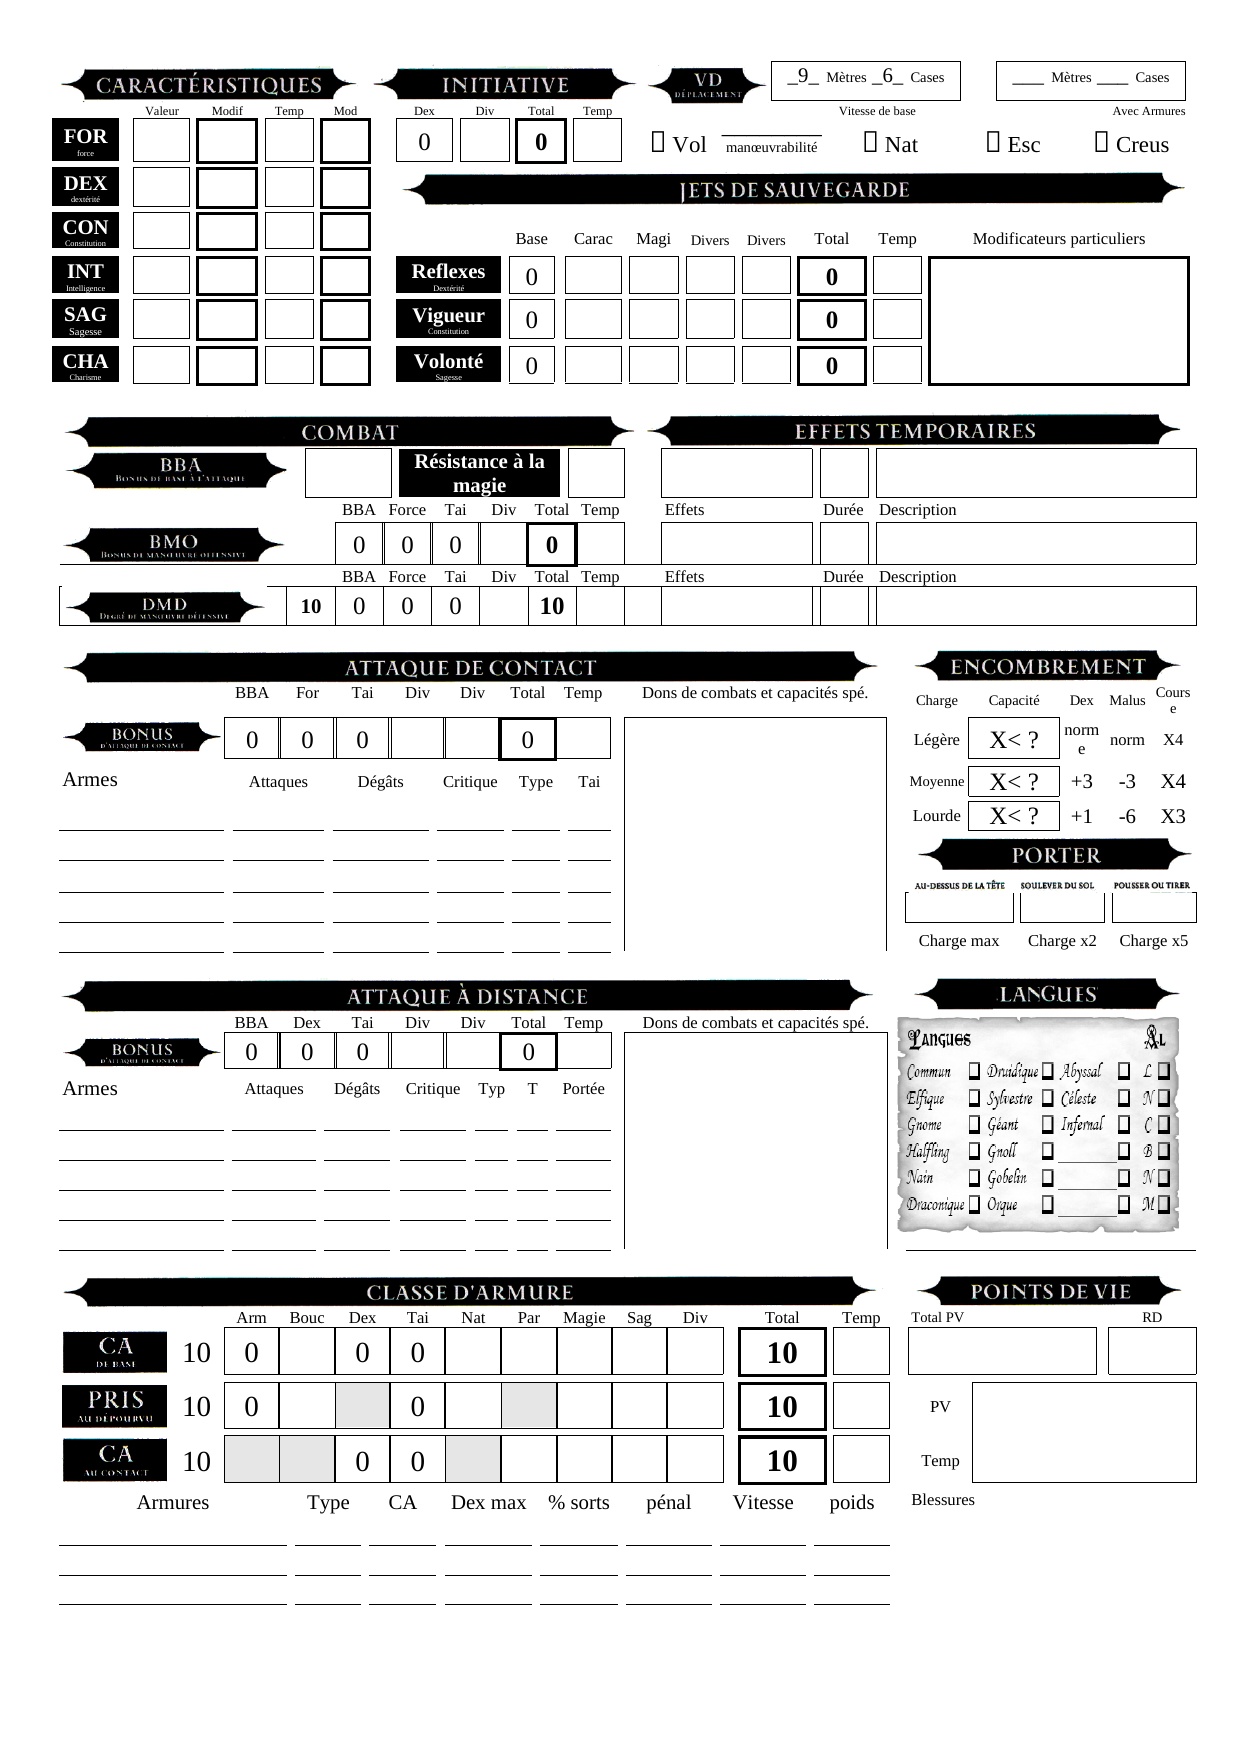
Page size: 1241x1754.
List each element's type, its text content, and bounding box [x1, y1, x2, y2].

picture [62, 1330, 167, 1374]
table_cell [1104, 758, 1150, 766]
table_cell [568, 865, 611, 892]
table_cell [618, 1545, 626, 1551]
table_cell [361, 1580, 369, 1604]
table_cell [59, 1428, 114, 1435]
table_cell [224, 835, 232, 860]
table_cell [119, 118, 133, 161]
table_cell [806, 1575, 814, 1580]
table_cell 10 [741, 1330, 824, 1374]
table_cell [265, 294, 313, 298]
table_cell [316, 1165, 324, 1190]
table_cell Armes [59, 766, 224, 796]
table_cell [834, 1436, 889, 1482]
table_cell [834, 1328, 889, 1374]
table_cell [548, 1195, 556, 1220]
table_cell [257, 206, 265, 212]
table_cell [232, 1225, 316, 1249]
table_cell [466, 1076, 475, 1100]
table_cell [517, 1165, 548, 1190]
table_cell [548, 1190, 556, 1195]
table_cell [314, 299, 320, 338]
table_cell  Vol [640, 118, 715, 161]
table_cell 0 [518, 121, 564, 161]
table_cell [508, 1190, 517, 1195]
table_header Nat [445, 1308, 501, 1327]
table_cell [324, 898, 332, 922]
table_cell [532, 1545, 540, 1551]
table_cell [324, 766, 332, 796]
table_cell [508, 1130, 517, 1135]
table_cell [400, 1131, 466, 1135]
table_cell [314, 346, 320, 382]
table_cell CON Constitution [52, 212, 119, 248]
table_cell [232, 1131, 316, 1135]
table_cell [833, 1429, 889, 1435]
table_cell [321, 251, 369, 256]
table_cell [611, 892, 624, 897]
table_cell [712, 1514, 720, 1521]
table_cell [613, 1436, 666, 1482]
table_cell [280, 759, 335, 766]
table_cell [446, 1436, 500, 1482]
table_cell [504, 898, 512, 922]
table_cell [224, 1225, 232, 1249]
table_cell [560, 830, 568, 835]
table_cell [556, 1100, 611, 1105]
table_cell [613, 1328, 666, 1374]
table_cell [445, 1514, 532, 1521]
table_cell [720, 1514, 806, 1521]
table_cell [314, 212, 320, 248]
table_cell [224, 860, 232, 865]
table_header RD [1109, 1308, 1196, 1327]
table_cell [266, 300, 313, 338]
table_header [611, 684, 624, 717]
table_cell [437, 893, 504, 897]
table_cell 0 [225, 718, 278, 758]
picture [59, 409, 1181, 494]
table_cell [333, 796, 429, 801]
table_cell [501, 299, 509, 338]
table_cell Temp [908, 1435, 972, 1482]
table_cell [905, 923, 1013, 927]
table_header Course [1150, 683, 1196, 717]
table_cell [667, 1375, 723, 1382]
table_cell [532, 1580, 540, 1604]
table_cell [504, 922, 512, 927]
table_cell [280, 1328, 334, 1374]
table_cell [735, 299, 742, 338]
table_cell [232, 1105, 316, 1130]
table_cell [905, 758, 969, 766]
table_cell [169, 1546, 224, 1551]
table_cell [475, 1100, 508, 1105]
table_cell Divers [742, 212, 790, 248]
table_cell [611, 860, 624, 865]
table_cell FOR force [52, 118, 119, 161]
table_cell -3 [1104, 766, 1150, 796]
table_cell [611, 801, 624, 830]
table_cell [877, 523, 1196, 563]
table_cell [712, 1521, 720, 1545]
table_cell 10 [741, 1439, 824, 1482]
table_cell [508, 1225, 517, 1249]
table_cell [199, 170, 255, 206]
table_cell [612, 1375, 667, 1382]
table_header [257, 104, 265, 118]
table_header [392, 449, 399, 497]
table_cell [400, 1225, 466, 1249]
table_cell [258, 212, 265, 248]
table_cell [890, 1428, 908, 1435]
table_cell [887, 758, 905, 766]
table_cell [1059, 758, 1104, 766]
table_cell [890, 1545, 908, 1551]
table_cell BBA [335, 565, 383, 586]
table_cell [504, 796, 512, 801]
table_cell [119, 248, 134, 256]
table_cell [1021, 923, 1104, 927]
table_cell [686, 339, 734, 346]
table_cell [890, 1580, 908, 1604]
table_cell [316, 1100, 324, 1105]
table_cell [828, 118, 836, 161]
table_cell [59, 1161, 224, 1165]
table_cell [556, 1161, 611, 1165]
table_cell [969, 797, 1059, 801]
table_cell [287, 1490, 295, 1514]
table_cell [622, 299, 629, 338]
table_cell [335, 1429, 390, 1435]
table_cell [622, 338, 629, 346]
table_cell [667, 1429, 723, 1435]
table_header Vitesse de base [836, 104, 996, 118]
table_cell [517, 1131, 548, 1135]
table_cell [922, 299, 928, 338]
table_cell [233, 898, 324, 922]
table_cell [877, 587, 1196, 625]
table_cell [720, 1521, 806, 1545]
table_header [625, 449, 661, 497]
table_cell [556, 1195, 611, 1220]
table_cell [922, 346, 928, 382]
table_cell [475, 1195, 508, 1220]
table_cell [445, 1069, 501, 1076]
table_cell [119, 212, 133, 248]
table_cell [324, 1105, 390, 1130]
table_cell [445, 1483, 501, 1490]
table_cell 0 [281, 1033, 334, 1068]
table_cell Description [876, 565, 1196, 586]
table_cell [921, 338, 928, 346]
table_cell [400, 1161, 466, 1165]
table_cell [134, 347, 189, 382]
table_cell [224, 1483, 279, 1490]
table_cell [323, 349, 368, 382]
table_cell [437, 928, 504, 952]
table_cell [114, 1514, 169, 1521]
table_cell [867, 299, 873, 338]
table_cell [834, 1383, 889, 1427]
table_cell [554, 248, 565, 256]
table_cell [512, 898, 560, 922]
table_cell [466, 1225, 475, 1249]
table_cell 10 [287, 587, 335, 625]
table_cell [324, 1195, 390, 1220]
table_cell [611, 796, 624, 801]
table_cell [720, 1576, 747, 1580]
table_cell [887, 766, 905, 796]
table_cell [548, 1130, 556, 1135]
table_cell [577, 587, 624, 625]
table_cell [371, 256, 396, 293]
table_cell [369, 1551, 436, 1575]
table_cell [279, 1429, 335, 1435]
table_cell [624, 718, 886, 952]
table_cell [280, 1436, 334, 1482]
table_cell [611, 1135, 624, 1160]
table_cell 10 [169, 1382, 224, 1427]
table_cell [59, 1327, 169, 1374]
table_cell 0 [529, 525, 574, 563]
table_cell [169, 1482, 224, 1490]
table_cell [59, 565, 286, 586]
table_cell [59, 1546, 114, 1551]
table_cell [554, 293, 565, 298]
table_cell [500, 761, 555, 766]
table_cell [865, 212, 873, 248]
table_header [565, 104, 573, 118]
table_cell [554, 338, 565, 346]
table_cell 0 [337, 1033, 388, 1068]
table_cell [791, 256, 797, 293]
table_cell [743, 347, 790, 382]
table_cell [501, 1429, 557, 1435]
table_cell [59, 1374, 114, 1382]
table_cell [887, 865, 905, 892]
table_cell [508, 1220, 517, 1225]
table_cell Attaques [232, 1076, 316, 1100]
table_cell [233, 928, 324, 952]
table_cell [626, 1521, 712, 1545]
table_cell [510, 118, 515, 161]
table_cell [825, 1374, 833, 1382]
table_cell [224, 892, 232, 897]
table_cell [869, 522, 876, 563]
table_cell [556, 1225, 611, 1249]
table_cell [630, 294, 678, 298]
table_cell [313, 206, 321, 212]
table_cell [59, 865, 224, 892]
table_cell [509, 206, 1188, 212]
table_cell [618, 1514, 626, 1521]
table_cell [287, 1551, 295, 1575]
table_cell [812, 565, 820, 586]
table_cell [611, 758, 624, 766]
table_cell [501, 338, 509, 346]
table_cell [335, 1483, 390, 1490]
table_cell [622, 256, 629, 293]
table_cell [724, 1327, 738, 1374]
table_cell [429, 928, 437, 952]
table_cell [265, 249, 313, 256]
table_cell [734, 338, 742, 346]
table_cell X3 [1150, 801, 1196, 830]
table_header [313, 104, 321, 118]
table_cell [501, 293, 509, 298]
table_cell 0 [391, 1328, 444, 1374]
table_cell [560, 801, 568, 830]
table_cell [466, 1100, 475, 1105]
table_cell [190, 293, 198, 298]
table_cell [224, 1105, 232, 1130]
table_cell [908, 1428, 972, 1435]
table_cell 0 [432, 587, 479, 625]
table_cell Total [798, 212, 865, 248]
table_cell 0 [225, 1383, 278, 1427]
table_cell [501, 212, 509, 248]
table_cell [723, 1374, 739, 1382]
table_cell [295, 1551, 361, 1575]
table_cell [52, 248, 119, 256]
table_cell [890, 1514, 908, 1521]
table_cell [1104, 922, 1112, 927]
table_cell Durée [820, 565, 868, 586]
table_cell [466, 1160, 475, 1165]
table_cell [973, 1483, 1063, 1490]
table_cell 0 [384, 587, 431, 625]
table_cell 0 [510, 347, 554, 382]
table_cell [59, 758, 224, 766]
table_cell [814, 1551, 889, 1575]
table_cell [874, 257, 921, 293]
table_header Tai [390, 1308, 445, 1327]
table_cell [436, 1514, 445, 1521]
table_cell [739, 1431, 825, 1435]
table_cell [169, 1374, 224, 1382]
table_cell [905, 830, 969, 835]
table_cell [295, 1521, 361, 1545]
table_cell Charge max [905, 928, 1013, 952]
table_cell [508, 1160, 517, 1165]
table_cell 0 [800, 259, 864, 293]
table_cell [390, 1135, 400, 1160]
table_cell [686, 294, 734, 298]
table_cell [169, 1514, 224, 1521]
table_cell [888, 1165, 906, 1190]
table_cell [323, 259, 368, 293]
table_cell [790, 338, 798, 346]
table_cell [475, 1221, 508, 1225]
table_cell [743, 300, 790, 338]
table_cell [806, 1521, 814, 1545]
table_cell [556, 1105, 611, 1130]
table_cell [114, 1482, 169, 1490]
table_cell [232, 1221, 316, 1225]
table_cell [548, 1076, 556, 1100]
table_cell [437, 923, 504, 927]
table_cell [258, 167, 265, 206]
table_cell [169, 1428, 224, 1435]
picture [62, 1385, 167, 1428]
table_cell [568, 893, 611, 897]
table_cell [574, 119, 621, 161]
table_cell [839, 1483, 889, 1490]
table_cell PV [908, 1382, 972, 1427]
table_header [821, 449, 868, 497]
table_cell [190, 118, 196, 161]
table_cell [266, 119, 313, 161]
table_cell [313, 248, 321, 256]
table_header Malus [1104, 684, 1150, 717]
table_cell [324, 922, 332, 927]
table_cell [390, 1220, 400, 1225]
table_cell [59, 1032, 224, 1068]
table_cell [224, 759, 280, 766]
table_cell [316, 1190, 324, 1195]
table_cell BBA [335, 498, 383, 522]
table_cell [324, 860, 332, 865]
table_cell [612, 1429, 667, 1435]
table_cell [279, 1483, 335, 1490]
table_cell [59, 1131, 224, 1135]
table_cell [712, 1490, 720, 1514]
table_header Tai [335, 684, 390, 717]
table_cell X4 [1150, 717, 1196, 758]
table_cell CHA Charisme [52, 346, 119, 382]
table_cell [224, 922, 232, 927]
table_cell [611, 865, 624, 892]
table_cell [134, 119, 189, 161]
table_cell 0 [225, 1328, 278, 1374]
table_cell [232, 1135, 316, 1160]
table_cell [504, 835, 512, 860]
table_cell [429, 796, 437, 801]
table_cell [662, 523, 812, 563]
table_cell [679, 299, 686, 338]
table_cell [52, 293, 119, 298]
table_cell [1154, 1483, 1196, 1490]
table_cell [257, 248, 265, 256]
table_cell [447, 1033, 499, 1068]
table_cell [501, 1071, 556, 1076]
table_cell [888, 1032, 906, 1068]
table_cell [232, 1165, 316, 1190]
table_cell 0 [225, 1033, 277, 1068]
table_cell Force [383, 565, 431, 586]
table_cell [59, 1225, 224, 1249]
table_cell [548, 1160, 556, 1165]
table_cell [429, 860, 437, 865]
table_cell [453, 161, 460, 167]
table_cell [512, 865, 560, 892]
table_cell [119, 206, 134, 212]
table_cell 0 [281, 718, 333, 758]
table_cell [557, 718, 610, 758]
table_cell [888, 1190, 906, 1195]
table_cell [734, 248, 742, 256]
table_cell [295, 1546, 361, 1551]
table_cell [1109, 1328, 1196, 1374]
table_cell CA [369, 1490, 436, 1514]
table_header For [280, 684, 335, 717]
table_cell [905, 835, 1196, 892]
table_cell [512, 861, 560, 865]
table_cell [224, 865, 232, 892]
table_cell [540, 1521, 618, 1545]
table_header [569, 449, 624, 497]
table_cell [335, 1375, 390, 1382]
table_cell [321, 341, 369, 346]
table_cell [333, 898, 429, 922]
table_cell [612, 1032, 624, 1068]
table_cell [333, 831, 429, 835]
table_cell [504, 801, 512, 830]
table_cell [59, 1191, 224, 1195]
table_cell [508, 1100, 517, 1105]
table_cell [501, 256, 509, 293]
table_cell [567, 118, 573, 161]
table_cell [390, 1100, 400, 1105]
table_cell [556, 1221, 611, 1225]
table_cell [611, 835, 624, 860]
table_cell [316, 1105, 324, 1130]
table_cell [314, 167, 320, 206]
table_cell [232, 1191, 316, 1195]
table_cell [724, 1435, 738, 1482]
table_cell [1063, 1374, 1109, 1382]
table_cell [735, 346, 742, 382]
table_cell [806, 1551, 814, 1575]
table_cell [429, 766, 437, 796]
table_cell Force [383, 497, 431, 522]
table_header [306, 449, 391, 497]
table_cell [679, 256, 686, 293]
table_cell [790, 212, 798, 248]
table_cell [287, 1521, 295, 1545]
table_cell [611, 898, 624, 922]
table_cell [396, 206, 501, 212]
table_cell [475, 1225, 508, 1249]
table_cell [324, 1131, 390, 1135]
table_cell [333, 861, 429, 865]
table_cell [611, 1100, 624, 1105]
table_cell [1154, 1375, 1196, 1382]
table_cell [887, 860, 905, 865]
table_cell [190, 161, 198, 167]
table_cell [266, 213, 313, 248]
table_header Div [667, 1308, 723, 1327]
table_cell Volonté Sagesse [396, 346, 501, 382]
table_cell Base [509, 212, 554, 248]
table_cell [611, 1225, 624, 1249]
table_cell [400, 1195, 466, 1220]
table_cell [475, 1131, 508, 1135]
table_cell [224, 1165, 232, 1190]
table_cell [791, 299, 797, 338]
table_cell [742, 339, 790, 346]
table_cell [626, 1514, 712, 1521]
table_cell [1150, 796, 1196, 801]
table_cell [119, 256, 133, 293]
table_cell [453, 118, 460, 161]
table_cell [890, 1435, 908, 1482]
table_cell [480, 587, 528, 625]
table_cell [324, 801, 332, 830]
table_header Total [501, 1013, 556, 1032]
table_cell 10 [169, 1435, 224, 1482]
table_cell [874, 347, 921, 382]
table_cell [887, 835, 905, 860]
table_cell [611, 922, 624, 927]
table_cell [390, 1429, 445, 1435]
table_cell [568, 801, 611, 830]
table_cell [224, 1130, 232, 1135]
table_cell [611, 1195, 624, 1220]
picture [59, 649, 1182, 684]
table_cell [662, 587, 812, 625]
table_cell [369, 1514, 436, 1521]
table_cell [287, 1514, 295, 1521]
table_cell [678, 293, 686, 298]
table_cell [504, 928, 512, 952]
table_header [59, 684, 224, 717]
table_cell [390, 1069, 445, 1076]
table_cell [324, 796, 332, 801]
table_cell [429, 892, 437, 897]
table_cell Vigueur Constitution [396, 299, 501, 338]
table_cell [888, 1195, 906, 1220]
table_cell [233, 865, 324, 892]
table_cell [280, 1383, 335, 1427]
table_cell [316, 1160, 324, 1165]
table_cell [890, 1482, 908, 1490]
table_cell [618, 1521, 626, 1545]
table_cell [821, 523, 868, 563]
table_cell [396, 248, 501, 256]
table_cell [52, 161, 119, 167]
table_cell [747, 1546, 806, 1551]
table_cell [790, 293, 798, 298]
table_cell [625, 522, 661, 563]
table_cell [873, 248, 921, 256]
table_header Sag [612, 1308, 667, 1327]
table_cell 10 [741, 1385, 824, 1427]
table_cell [888, 1135, 906, 1160]
table_cell [323, 302, 368, 338]
table_cell [134, 294, 190, 298]
table_cell [578, 523, 624, 563]
table_cell [747, 1576, 806, 1580]
table_cell [333, 801, 429, 830]
table_cell [1112, 923, 1196, 927]
table_cell [560, 898, 568, 922]
table_cell [548, 1220, 556, 1225]
table_cell [287, 1580, 295, 1604]
table_cell [622, 248, 629, 256]
table_cell [687, 300, 734, 338]
table_cell [119, 299, 133, 338]
table_cell [400, 1135, 466, 1160]
table_cell [475, 1191, 508, 1195]
table_cell [466, 1135, 475, 1160]
table_cell [890, 1521, 908, 1545]
table_cell [565, 294, 622, 298]
table_cell [827, 1435, 833, 1482]
table_cell [233, 831, 324, 835]
table_cell [501, 1483, 557, 1490]
table_cell [565, 248, 622, 256]
table_cell [400, 1105, 466, 1130]
table_cell [119, 293, 134, 298]
table_cell [224, 898, 232, 922]
table_cell [720, 1551, 806, 1575]
table_header Temp [265, 104, 313, 118]
table_cell 0 [510, 300, 554, 338]
table_header [662, 449, 812, 497]
table_cell [742, 294, 790, 298]
table_cell [361, 1575, 369, 1580]
table_cell [867, 256, 873, 293]
table_cell [906, 893, 1013, 922]
table_cell [667, 1483, 723, 1490]
table_header Charge [905, 684, 969, 717]
table_cell [806, 1490, 814, 1514]
table_cell [390, 1483, 445, 1490]
table_cell 0 [336, 1328, 389, 1374]
table_cell [568, 861, 611, 865]
table_header [59, 1013, 224, 1032]
table_cell [224, 1546, 279, 1551]
table_cell [390, 1375, 445, 1382]
table_cell [59, 1221, 224, 1225]
table_cell [224, 1069, 279, 1076]
table_cell [888, 1076, 906, 1100]
table_header [723, 1308, 739, 1327]
table_cell [390, 1225, 400, 1249]
table_cell [532, 1551, 540, 1575]
table_cell [743, 257, 790, 293]
table_cell [887, 796, 905, 801]
table_cell [626, 1580, 712, 1604]
table_cell [720, 1580, 806, 1604]
table_cell [258, 346, 265, 382]
table_cell [613, 1383, 666, 1427]
table_cell [568, 835, 611, 860]
table_cell [1109, 1483, 1154, 1490]
table_cell [371, 299, 396, 338]
table_cell [233, 923, 324, 927]
table_cell [888, 1068, 906, 1076]
table_header Modif [198, 104, 257, 118]
table_cell Typ [475, 1076, 508, 1100]
table_cell [371, 118, 396, 161]
table_cell +3 [1060, 766, 1104, 796]
table_cell [812, 497, 820, 522]
table_cell [1059, 830, 1104, 835]
table_cell Tai [431, 565, 479, 586]
table_cell [190, 248, 198, 256]
table_cell [266, 168, 313, 206]
table_cell Armes [59, 1076, 224, 1100]
table_cell [429, 865, 437, 892]
table_cell norm [1104, 717, 1150, 758]
table_cell [59, 497, 286, 522]
table_cell [922, 256, 928, 293]
table_cell [361, 1514, 369, 1521]
table_cell [1104, 796, 1150, 801]
table_cell 0 [385, 523, 430, 563]
table_cell [668, 1436, 723, 1482]
table_cell [134, 339, 190, 346]
table_cell [890, 1327, 908, 1374]
table_cell [557, 1483, 612, 1490]
table_cell [396, 167, 1188, 206]
table_cell [890, 1374, 908, 1382]
table_cell [396, 212, 501, 248]
table_cell [481, 523, 526, 563]
table_cell [429, 922, 437, 927]
table_cell 0 [502, 720, 554, 758]
table_cell [611, 1130, 624, 1135]
picture [62, 586, 267, 625]
table_cell [224, 796, 232, 801]
table_cell [279, 1546, 287, 1551]
table_cell Légère [905, 717, 968, 758]
table_cell Type [295, 1490, 361, 1514]
table_header [890, 1308, 908, 1327]
table_cell [504, 766, 512, 796]
table_cell [512, 835, 560, 860]
table_cell [508, 1165, 517, 1190]
table_cell [445, 1429, 501, 1435]
table_cell [371, 212, 396, 248]
table_cell [611, 1160, 624, 1165]
table_cell [390, 1195, 400, 1220]
table_header Dons de combats et capacités spé. [625, 1013, 887, 1032]
table_cell [199, 302, 255, 338]
table_cell [437, 898, 504, 922]
table_cell Description [876, 498, 1196, 522]
table_cell [865, 338, 873, 346]
table_cell [888, 1105, 906, 1130]
table_cell [1021, 893, 1104, 922]
table_cell [466, 1105, 475, 1130]
table_cell [558, 1436, 611, 1482]
table_cell [59, 796, 224, 801]
table_cell [555, 256, 565, 293]
table_cell [199, 259, 255, 293]
table_cell X< ? [969, 802, 1059, 830]
table_cell [969, 831, 1059, 835]
table_header Magie [557, 1308, 612, 1327]
table_header Arm [224, 1308, 279, 1327]
table_cell [466, 1195, 475, 1220]
table_cell Tai [431, 497, 479, 522]
table_header [119, 104, 134, 118]
table_cell [258, 118, 265, 161]
table_cell [618, 1575, 626, 1580]
table_cell [724, 1382, 738, 1427]
table_cell [316, 1076, 324, 1100]
table_cell [888, 1220, 906, 1225]
table_header [370, 104, 396, 118]
table_cell [466, 1165, 475, 1190]
table_cell [874, 300, 921, 338]
table_cell [865, 293, 873, 298]
table_cell [390, 1165, 400, 1190]
table_cell [560, 766, 568, 796]
table_header BBA [224, 684, 280, 717]
table_cell [517, 1161, 548, 1165]
table_cell [612, 1483, 667, 1490]
table_cell [814, 1546, 889, 1551]
table_cell [361, 1551, 369, 1575]
table_cell [813, 522, 820, 563]
table_cell [59, 928, 224, 952]
table_header [906, 1013, 1196, 1249]
table_cell Temp [576, 565, 624, 586]
table_cell [867, 346, 873, 382]
table_header [190, 104, 198, 118]
table_cell [396, 293, 501, 298]
table_cell [323, 215, 368, 248]
table_header Temp [555, 684, 611, 717]
table_cell [557, 1429, 612, 1435]
table_cell [59, 1382, 169, 1427]
table_cell [461, 119, 509, 161]
table_cell [324, 1161, 390, 1165]
table_cell [233, 796, 324, 801]
table_cell  Esc [959, 118, 1066, 161]
table_cell Charge x2 [1021, 928, 1104, 952]
table_cell [624, 565, 662, 586]
table_cell [224, 1375, 279, 1382]
table_cell [678, 248, 686, 256]
table_cell [565, 339, 622, 346]
table_cell [611, 830, 624, 835]
picture [62, 1438, 167, 1483]
table_cell +1 [1060, 801, 1104, 830]
table_cell [557, 1375, 612, 1382]
table_cell [333, 835, 429, 860]
table_cell [868, 565, 876, 586]
table_cell [265, 162, 313, 167]
table_cell [232, 1161, 316, 1165]
table_cell [225, 1436, 279, 1482]
table_cell [190, 167, 196, 206]
table_cell [814, 1514, 889, 1521]
table_cell [475, 1165, 508, 1190]
table_cell [134, 213, 189, 248]
table_cell [295, 1514, 361, 1521]
table_cell [279, 1514, 287, 1521]
table_cell [59, 923, 224, 927]
table_header Div [460, 104, 509, 118]
table_cell [712, 1575, 720, 1580]
table_cell [59, 1100, 224, 1105]
table_cell [512, 928, 560, 952]
table_cell [611, 928, 624, 952]
table_cell % sorts [540, 1490, 618, 1514]
table_cell [887, 898, 905, 922]
table_cell [287, 1545, 295, 1551]
table_cell [618, 1490, 626, 1514]
table_cell [429, 898, 437, 922]
table_cell [508, 1105, 517, 1130]
table_cell [532, 1575, 540, 1580]
table_cell [257, 161, 265, 167]
table_cell [224, 766, 232, 796]
table_header Bouc [279, 1308, 335, 1327]
table_cell [316, 1135, 324, 1160]
table_cell [679, 346, 686, 382]
table_cell [333, 893, 429, 897]
table_cell [224, 1429, 279, 1435]
table_cell [286, 522, 335, 563]
table_cell [625, 1033, 887, 1249]
table_header [886, 684, 905, 717]
table_cell [324, 1165, 390, 1190]
table_cell Blessures [908, 1490, 1196, 1604]
table_cell [392, 1033, 443, 1068]
table_cell [509, 294, 554, 298]
table_cell [199, 121, 255, 161]
table_cell [59, 898, 224, 922]
table_cell [371, 167, 396, 206]
table_header Mod [321, 104, 369, 118]
table_cell [429, 835, 437, 860]
table_cell [199, 215, 255, 248]
table_cell [324, 1135, 390, 1160]
table_cell [324, 1191, 390, 1195]
table_cell [723, 1428, 739, 1435]
table_cell [789, 1482, 839, 1490]
table_header [611, 1013, 624, 1032]
table_cell [323, 170, 368, 206]
table_header [52, 104, 119, 118]
table_cell [437, 801, 504, 830]
table_cell [501, 206, 509, 212]
table_cell [512, 831, 560, 835]
table_cell [739, 1377, 825, 1382]
table_header Total [517, 104, 565, 118]
table_cell [611, 1165, 624, 1190]
table_cell [59, 801, 224, 830]
table_cell [806, 1580, 814, 1604]
table_cell [396, 162, 452, 167]
picture [908, 836, 1193, 893]
table_cell Critique [437, 766, 504, 796]
table_cell [323, 121, 368, 161]
table_cell [119, 161, 134, 167]
table_cell 0 [510, 257, 554, 293]
table_cell [622, 212, 629, 248]
table_cell [517, 1135, 548, 1160]
table_cell [555, 299, 565, 338]
table_cell [512, 893, 560, 897]
table_cell [295, 1580, 361, 1604]
table_cell Divers [686, 212, 734, 248]
table_header Total [500, 684, 555, 717]
text _9_ Mètres _6_ Cases [774, 63, 957, 87]
table_cell SAG Sagesse [52, 299, 119, 338]
table_cell INT Intelligence [52, 256, 119, 293]
table_cell [558, 1383, 611, 1427]
table_cell [712, 1580, 720, 1604]
table_cell [233, 835, 324, 860]
table_cell [568, 796, 611, 801]
picture [59, 1274, 1182, 1308]
table_cell [119, 338, 134, 346]
table_cell [890, 1382, 908, 1427]
table_header Dex [335, 1308, 390, 1327]
table_cell [396, 338, 501, 346]
table_cell Critique [400, 1076, 466, 1100]
table_cell [814, 1576, 889, 1580]
table_header Dex [279, 1013, 335, 1032]
table_cell [52, 206, 119, 212]
table_cell [791, 346, 797, 382]
table_cell [224, 928, 232, 952]
table_cell [369, 1580, 436, 1604]
table_header [509, 104, 517, 118]
table_header Div [445, 684, 500, 717]
table_cell [566, 300, 621, 338]
table_cell [560, 928, 568, 952]
table_cell [190, 338, 198, 346]
table_cell [517, 1195, 548, 1220]
table_cell [502, 1436, 556, 1482]
table_cell Div [480, 565, 528, 586]
table_cell 0 [336, 587, 383, 625]
table_cell [887, 892, 905, 897]
table_cell 0 [502, 1035, 555, 1068]
table_cell [224, 830, 232, 835]
table_header Total PV [908, 1308, 1096, 1327]
table_cell [59, 1482, 114, 1490]
table_cell [446, 1383, 501, 1427]
table_cell [502, 1328, 556, 1374]
table_cell [540, 1580, 618, 1604]
table_cell [540, 1551, 618, 1575]
table_cell [233, 893, 324, 897]
table_cell [532, 1521, 540, 1545]
table_cell Portée [556, 1076, 611, 1100]
table_cell [169, 1576, 224, 1580]
table_cell [466, 1190, 475, 1195]
table_cell [1104, 830, 1150, 835]
table_cell [548, 1225, 556, 1249]
table_cell Lourde [905, 801, 968, 830]
table_cell [556, 1191, 611, 1195]
table_cell DEX dextérité [52, 167, 119, 206]
table_cell [905, 796, 969, 801]
table_cell [370, 338, 396, 346]
table_cell [504, 830, 512, 835]
table_cell [119, 167, 133, 206]
table_cell [1013, 928, 1021, 952]
table_cell [517, 1105, 548, 1130]
table_cell Vitesse [720, 1490, 806, 1514]
table_cell [512, 801, 560, 830]
table_cell [59, 717, 224, 758]
table_cell [678, 338, 686, 346]
table_cell [437, 831, 504, 835]
table_cell [316, 1195, 324, 1220]
table_cell [446, 1328, 500, 1374]
table_cell [134, 300, 189, 338]
table_cell [370, 248, 396, 256]
picture [62, 1035, 221, 1068]
table_cell [1109, 1375, 1154, 1382]
table_cell [324, 1100, 390, 1105]
table_cell Effets [662, 565, 812, 586]
table_cell [392, 718, 443, 758]
table_cell [556, 1135, 611, 1160]
table_cell [668, 1383, 723, 1427]
table_cell [723, 1482, 739, 1490]
table_cell [678, 212, 686, 248]
table_cell Effets [662, 498, 812, 522]
table_cell [555, 759, 611, 766]
table_cell [233, 801, 324, 830]
table_header Dex [1059, 684, 1104, 717]
table_cell [436, 1580, 445, 1604]
table_cell [267, 587, 286, 625]
table_header Temp [573, 104, 622, 118]
table_cell [908, 1482, 972, 1490]
table_cell [504, 892, 512, 897]
table_header Div [390, 684, 445, 717]
table_cell [618, 1551, 626, 1575]
table_cell [566, 257, 621, 293]
table_cell [466, 1220, 475, 1225]
table_cell 0 [800, 302, 864, 338]
table_cell [437, 861, 504, 865]
table_cell [266, 257, 313, 293]
table_header [286, 449, 305, 497]
table_cell [687, 347, 734, 382]
table_cell Magi [630, 212, 678, 248]
table_cell [668, 1328, 723, 1374]
table_header [59, 1308, 169, 1327]
table_cell [279, 1069, 335, 1076]
table_cell [224, 1576, 279, 1580]
table_cell [827, 1382, 833, 1427]
table_cell [611, 717, 624, 758]
table_cell [969, 759, 1059, 766]
table_cell X4 [1150, 766, 1196, 796]
table_cell [224, 1160, 232, 1165]
table_cell [59, 1195, 224, 1220]
table_cell [59, 831, 224, 835]
table_cell [370, 161, 396, 167]
table_cell Temp [576, 498, 624, 522]
table_header Capacité [969, 684, 1059, 717]
table_cell [554, 212, 565, 248]
table_cell [888, 1130, 906, 1135]
table_cell [921, 212, 929, 248]
table_cell [558, 1328, 611, 1374]
table_cell [286, 565, 335, 586]
table_cell [944, 118, 959, 161]
table_cell [199, 349, 255, 382]
table_cell [445, 1580, 532, 1604]
table_cell [1150, 830, 1196, 835]
table_cell 0 [391, 1436, 445, 1482]
table_cell [190, 299, 196, 338]
table_header [169, 1308, 224, 1327]
picture [399, 169, 1185, 206]
table_cell [119, 346, 133, 382]
table_header Div [445, 1013, 501, 1032]
table_cell Div [480, 497, 528, 522]
table_cell [265, 207, 313, 212]
table_cell [712, 1551, 720, 1575]
table_cell [611, 766, 624, 796]
table_cell [821, 587, 868, 625]
table_cell [556, 1131, 611, 1135]
table_cell [59, 893, 224, 897]
table_cell [625, 587, 661, 625]
table_cell [825, 1428, 833, 1435]
table_cell Reflexes Dextérité [396, 256, 501, 293]
table_cell [59, 1435, 169, 1482]
table_cell [873, 294, 921, 298]
table_cell [555, 346, 565, 382]
table_cell Tai [568, 766, 611, 796]
table_cell [568, 898, 611, 922]
table_header [887, 1013, 906, 1032]
table_cell [313, 338, 321, 346]
table_cell Dex max [445, 1490, 532, 1514]
table_cell [887, 830, 905, 835]
table_cell [556, 1165, 611, 1190]
table_cell norme [1060, 717, 1104, 758]
table_cell [1097, 1327, 1108, 1374]
table_cell [190, 212, 196, 248]
table_cell [504, 865, 512, 892]
table_cell [475, 1161, 508, 1165]
table_cell [806, 1545, 814, 1551]
table_cell [790, 248, 798, 256]
table_cell [445, 1375, 501, 1382]
table_cell [324, 865, 332, 892]
table_cell [611, 1220, 624, 1225]
table_cell [437, 796, 504, 801]
table_cell Armures [59, 1490, 287, 1514]
table_cell [400, 1165, 466, 1190]
text ___ Mètres ___ Cases [999, 63, 1182, 87]
table_cell Moyenne [905, 766, 968, 796]
table_cell [813, 587, 820, 625]
table_cell [59, 835, 224, 860]
table_cell [973, 1375, 1063, 1382]
table_cell [257, 338, 265, 346]
table_cell [622, 346, 629, 382]
table_cell [445, 759, 500, 766]
table_cell [868, 497, 876, 522]
table_cell [59, 1105, 224, 1130]
table_cell Temp [873, 212, 921, 248]
table_cell [400, 1191, 466, 1195]
table_header [622, 104, 640, 118]
table_cell [540, 1514, 618, 1521]
table_cell 0 [433, 523, 478, 563]
table_cell [316, 1130, 324, 1135]
table_cell [257, 293, 265, 298]
table_cell [265, 339, 313, 346]
table_cell [324, 892, 332, 897]
table_cell 0 [336, 1436, 389, 1482]
table_cell [233, 861, 324, 865]
table_cell [814, 1521, 889, 1545]
table_cell [1059, 796, 1104, 801]
table_cell [833, 1375, 889, 1382]
table_cell [560, 865, 568, 892]
table_cell Charge x5 [1112, 928, 1196, 952]
table_cell T [517, 1076, 548, 1100]
table_cell [114, 1546, 169, 1551]
table_cell  Creus [1074, 118, 1188, 161]
table_cell [190, 256, 196, 293]
table_header [869, 449, 876, 497]
table_cell [324, 1221, 390, 1225]
table_cell Type [512, 766, 560, 796]
table_cell [734, 293, 742, 298]
table_cell [798, 341, 865, 346]
table_cell 0 [800, 349, 864, 382]
table_cell [59, 1165, 224, 1190]
table_cell [548, 1105, 556, 1130]
table_header [828, 104, 836, 118]
table_cell [888, 1225, 906, 1249]
table_cell [390, 1130, 400, 1135]
table_cell  Nat [836, 118, 944, 161]
table_cell [335, 759, 390, 766]
table_cell [59, 861, 224, 865]
table_cell [890, 1551, 908, 1575]
table_cell [279, 1375, 335, 1382]
table_cell [59, 1551, 287, 1575]
table_cell [314, 256, 320, 293]
table_header Résistance à la magie [399, 449, 560, 497]
table_cell [566, 347, 621, 382]
table_cell [198, 251, 257, 256]
table_cell [324, 928, 332, 952]
picture [59, 976, 1181, 1013]
table_cell [611, 1190, 624, 1195]
table_cell [630, 339, 678, 346]
table_cell [869, 587, 876, 625]
table_cell 10 [169, 1327, 224, 1374]
table_cell [611, 1076, 624, 1100]
table_cell [52, 338, 119, 346]
table_cell [445, 1576, 532, 1580]
table_cell [59, 1514, 114, 1521]
table_cell [1063, 1483, 1109, 1490]
table_cell [630, 257, 678, 293]
table_header [560, 449, 568, 497]
table_header Avec Armures [996, 104, 1188, 118]
table_cell [517, 1100, 548, 1105]
table_cell [400, 1100, 466, 1105]
table_header Dons de combats et capacités spé. [624, 684, 886, 717]
table_cell [437, 835, 504, 860]
table_cell [930, 248, 1188, 256]
table_cell [258, 256, 265, 293]
table_cell [512, 923, 560, 927]
table_cell [1113, 893, 1196, 922]
picture [62, 524, 285, 564]
table_cell [369, 1521, 436, 1545]
table_cell [198, 341, 257, 346]
table_cell [630, 248, 678, 256]
table_cell [1066, 118, 1074, 161]
table_cell 0 [397, 119, 452, 161]
picture [59, 61, 1181, 104]
table_cell [134, 207, 190, 212]
table_cell 0 [336, 523, 382, 563]
table_cell [333, 928, 429, 952]
table_cell [59, 1068, 224, 1076]
table_cell 10 [529, 587, 576, 625]
table_header Valeur [134, 104, 190, 118]
table_cell [1013, 922, 1021, 927]
table_cell [134, 162, 190, 167]
table_cell [436, 1545, 445, 1551]
table_cell Attaques [233, 766, 324, 796]
table_cell [390, 1076, 400, 1100]
table_cell [232, 1100, 316, 1105]
table_cell [548, 1100, 556, 1105]
table_cell [313, 293, 321, 298]
table_cell [512, 796, 560, 801]
table_cell [114, 1374, 169, 1382]
table_cell [909, 1328, 1096, 1374]
table_cell [887, 801, 905, 830]
table_header Par [501, 1308, 557, 1327]
table_cell [1105, 893, 1112, 922]
table_cell [445, 1521, 532, 1545]
table_cell -6 [1104, 801, 1150, 830]
table_cell Modificateurs particuliers [930, 212, 1188, 248]
table_cell [429, 830, 437, 835]
table_cell [59, 522, 286, 563]
table_header [813, 449, 820, 497]
table_cell [134, 257, 189, 293]
table_cell [224, 1100, 232, 1105]
table_cell [921, 248, 929, 256]
table_cell [508, 1076, 517, 1100]
table_cell [712, 1545, 720, 1551]
table_cell [390, 759, 445, 766]
table_header ________manœuvrabilité [715, 104, 828, 161]
table_cell [286, 497, 335, 522]
table_cell [739, 1485, 789, 1490]
table_cell [622, 118, 640, 161]
table_cell Durée [820, 498, 868, 522]
table_cell [540, 1576, 618, 1580]
table_cell Carac [565, 212, 622, 248]
table_cell [886, 928, 905, 952]
table_cell [560, 835, 568, 860]
table_cell [370, 206, 396, 212]
table_cell [224, 1076, 232, 1100]
table_cell [624, 497, 662, 522]
table_cell [742, 248, 790, 256]
table_cell [540, 1546, 618, 1551]
table_cell [370, 293, 396, 298]
table_cell [501, 346, 509, 382]
table_cell [371, 346, 396, 382]
table_cell [316, 1220, 324, 1225]
table_cell [509, 248, 554, 256]
table_cell [287, 1575, 295, 1580]
table_cell [224, 1195, 232, 1220]
table_cell [224, 801, 232, 830]
table_cell [814, 1580, 889, 1604]
table_cell [735, 256, 742, 293]
table_cell poids [814, 1490, 889, 1514]
table_cell [436, 1551, 445, 1575]
table_header [640, 104, 715, 118]
table_header Temp [833, 1308, 889, 1327]
table_cell [1014, 893, 1020, 922]
table_header Div [390, 1013, 445, 1032]
table_cell [59, 1576, 114, 1580]
table_cell [429, 801, 437, 830]
table_header Tai [335, 1013, 390, 1032]
table_cell [313, 161, 321, 167]
table_cell [532, 1514, 540, 1521]
table_cell X< ? [969, 767, 1059, 796]
table_cell [504, 860, 512, 865]
table_header Total [739, 1308, 825, 1327]
table_cell [361, 1521, 369, 1545]
table_cell [361, 1545, 369, 1551]
table_cell [436, 1490, 445, 1514]
table_cell [798, 248, 865, 256]
table_cell [560, 796, 568, 801]
table_cell [190, 346, 196, 382]
table_cell [295, 1576, 361, 1580]
table_header [453, 104, 460, 118]
table_cell [548, 1135, 556, 1160]
table_cell [973, 1383, 1196, 1482]
table_cell [888, 1160, 906, 1165]
table_cell [266, 347, 313, 382]
table_cell [390, 1105, 400, 1130]
table_cell [888, 1100, 906, 1105]
table_cell [517, 1191, 548, 1195]
table_cell [445, 1551, 532, 1575]
table_cell [361, 1490, 369, 1514]
table_cell [517, 1221, 548, 1225]
table_cell [568, 923, 611, 927]
table_cell Dégâts [333, 766, 429, 796]
table_header BBA [224, 1013, 279, 1032]
table_cell [568, 831, 611, 835]
table_cell [224, 1514, 279, 1521]
table_cell [890, 1575, 908, 1580]
table_cell [827, 1327, 833, 1374]
table_cell [611, 1068, 624, 1076]
table_cell 0 [337, 718, 388, 758]
table_cell [626, 1551, 712, 1575]
table_header [1096, 1308, 1109, 1327]
table_cell [134, 168, 189, 206]
table_header Dex [396, 104, 452, 118]
table_cell [114, 1428, 169, 1435]
table_cell [887, 922, 905, 927]
table_cell [1150, 758, 1196, 766]
table_cell [560, 922, 568, 927]
table_cell [436, 1521, 445, 1545]
table_cell [369, 1546, 436, 1551]
table_header [877, 449, 1196, 497]
table_cell [59, 1521, 287, 1545]
table_cell Total [528, 567, 576, 586]
table_cell [508, 1195, 517, 1220]
table_cell [324, 1225, 390, 1249]
picture [62, 720, 221, 753]
table_cell [873, 339, 921, 346]
table_cell [316, 1225, 324, 1249]
table_cell [626, 1546, 712, 1551]
table_cell [630, 300, 678, 338]
table_cell [460, 161, 1188, 167]
table_cell [59, 1580, 287, 1604]
table_cell [446, 718, 498, 758]
table_cell [720, 1546, 747, 1551]
table_cell [232, 1195, 316, 1220]
table_cell pénal [626, 1490, 712, 1514]
table_cell [501, 1375, 557, 1382]
table_cell [568, 928, 611, 952]
table_cell [618, 1580, 626, 1604]
table_cell [560, 892, 568, 897]
table_cell X< ? [969, 718, 1059, 758]
table_cell [630, 347, 678, 382]
table_cell [314, 118, 320, 161]
table_header [825, 1308, 833, 1327]
table_cell Dégâts [324, 1076, 390, 1100]
table_cell [508, 1135, 517, 1160]
table_cell [509, 339, 554, 346]
table_cell [890, 1490, 908, 1514]
table_cell [611, 1105, 624, 1130]
table_cell [734, 212, 742, 248]
table_cell [908, 1375, 972, 1382]
table_cell [258, 299, 265, 338]
table_cell [224, 1135, 232, 1160]
table_cell [686, 248, 734, 256]
table_cell [333, 923, 429, 927]
table_cell [445, 1546, 532, 1551]
table_cell [687, 257, 734, 293]
table_cell [114, 1576, 169, 1580]
table_cell [475, 1105, 508, 1130]
table_cell [224, 1190, 232, 1195]
table_cell [560, 860, 568, 865]
table_cell [190, 206, 198, 212]
table_cell [865, 248, 873, 256]
table_cell [400, 1221, 466, 1225]
table_cell [475, 1135, 508, 1160]
table_cell [324, 835, 332, 860]
table_cell [626, 1576, 712, 1580]
table_cell [501, 248, 509, 256]
table_cell [224, 1220, 232, 1225]
table_cell [887, 717, 905, 758]
table_cell [335, 1069, 390, 1076]
table_cell [806, 1514, 814, 1521]
table_cell [466, 1130, 475, 1135]
table_cell [369, 1576, 436, 1580]
table_cell 0 [391, 1383, 444, 1427]
table_header [59, 449, 286, 497]
table_cell [517, 1225, 548, 1249]
table_cell [436, 1575, 445, 1580]
table_cell [931, 259, 1187, 382]
table_cell [437, 865, 504, 892]
table_cell [390, 1160, 400, 1165]
table_cell [333, 865, 429, 892]
table_cell [532, 1490, 540, 1514]
table_cell [1104, 928, 1112, 952]
table_cell [548, 1165, 556, 1190]
table_cell Total [528, 497, 576, 522]
table_cell [336, 1383, 389, 1427]
table_cell [324, 830, 332, 835]
table_cell [556, 1069, 611, 1076]
table_cell [59, 1135, 224, 1160]
table_cell [502, 1383, 556, 1427]
table_cell [558, 1033, 611, 1068]
table_header Temp [556, 1013, 611, 1032]
table_cell [390, 1190, 400, 1195]
table_cell [134, 249, 190, 256]
